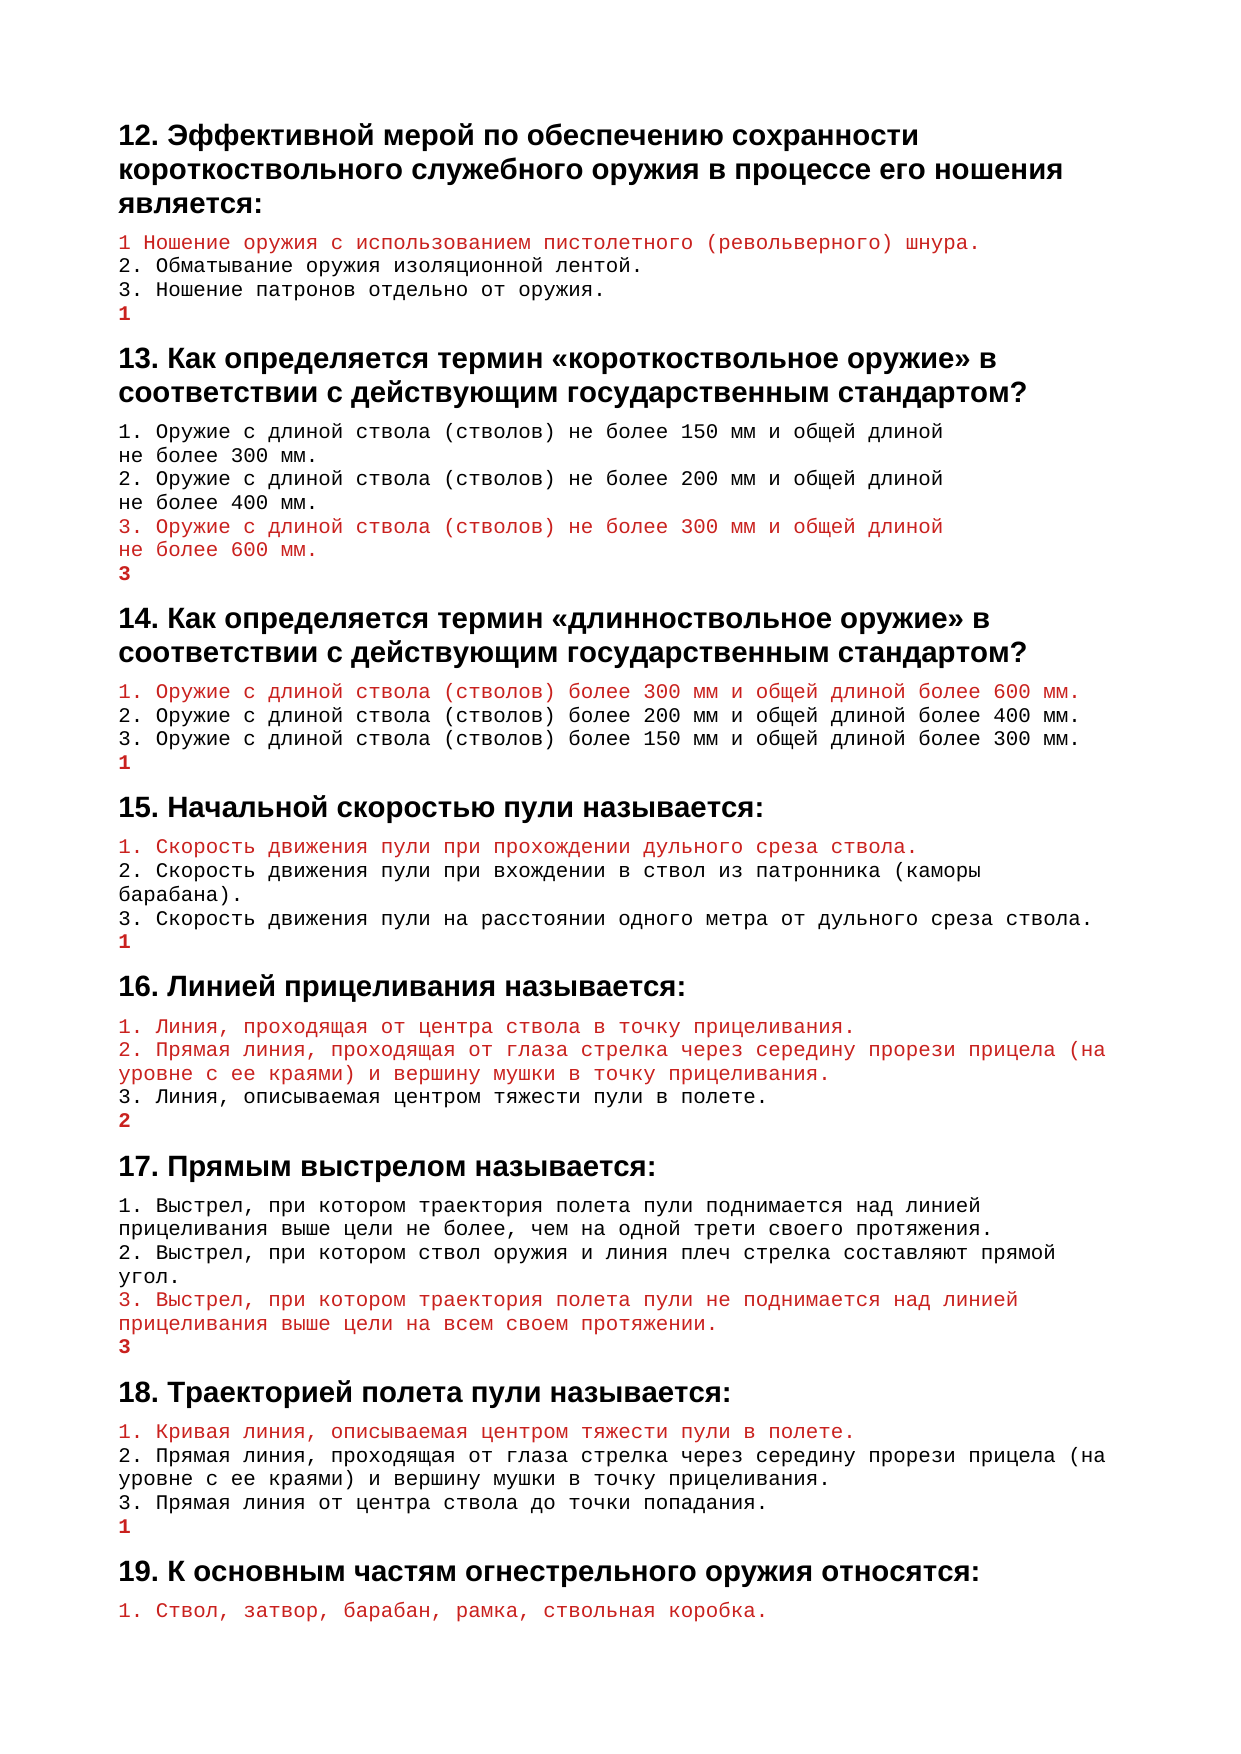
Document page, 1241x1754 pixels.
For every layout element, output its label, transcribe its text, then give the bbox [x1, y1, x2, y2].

subtitle 18. Траекторией полета пули называется: [118, 1375, 1122, 1408]
text 1 Ношение оружия с использованием пистолетного (револьверного) шнура. [118, 232, 1122, 256]
text прицеливания выше цели на всем своем протяжении. [118, 1313, 1122, 1337]
text 1. Оружие с длиной ствола (стволов) не более 150 мм и общей длиной [118, 421, 1122, 445]
text уровне с ее краями) и вершину мушки в точку прицеливания. [118, 1468, 1122, 1492]
subtitle 13. Как определяется термин «короткоствольное оружие» в соответствии с действующим государственным стандартом? [118, 341, 1122, 408]
text 2. Прямая линия, проходящая от глаза стрелка через середину прорези прицела (на [118, 1039, 1122, 1063]
text угол. [118, 1266, 1122, 1289]
text 1. Кривая линия, описываемая центром тяжести пули в полете. [118, 1421, 1122, 1445]
text не более 400 мм. [118, 492, 1122, 516]
text 3. Оружие с длиной ствола (стволов) не более 300 мм и общей длиной [118, 516, 1122, 539]
text 1 [118, 303, 1122, 326]
text 1 [118, 1516, 1122, 1539]
subtitle 12. Эффективной мерой по обеспечению сохранности короткоствольного служебного оружия в процессе его ношения является: [118, 118, 1122, 219]
subtitle 19. К основным частям огнестрельного оружия относятся: [118, 1554, 1122, 1588]
text 2. Скорость движения пули при вхождении в ствол из патронника (каморы [118, 860, 1122, 884]
text 3. Выстрел, при котором траектория полета пули не поднимается над линией [118, 1289, 1122, 1313]
text не более 600 мм. [118, 539, 1122, 563]
text 3. Прямая линия от центра ствола до точки попадания. [118, 1492, 1122, 1516]
text 3. Линия, описываемая центром тяжести пули в полете. [118, 1087, 1122, 1110]
text 3 [118, 1337, 1122, 1360]
text 2. Прямая линия, проходящая от глаза стрелка через середину прорези прицела (на [118, 1445, 1122, 1468]
text 3. Оружие с длиной ствола (стволов) более 150 мм и общей длиной более 300 мм. [118, 728, 1122, 752]
text 1. Оружие с длиной ствола (стволов) более 300 мм и общей длиной более 600 мм. [118, 681, 1122, 705]
subtitle 14. Как определяется термин «длинноствольное оружие» в соответствии с действующим государственным стандартом? [118, 601, 1122, 669]
text 3 [118, 563, 1122, 587]
text 2. Обматывание оружия изоляционной лентой. [118, 256, 1122, 279]
text не более 300 мм. [118, 445, 1122, 468]
subtitle 17. Прямым выстрелом называется: [118, 1148, 1122, 1182]
text барабана). [118, 884, 1122, 907]
text 1. Ствол, затвор, барабан, рамка, ствольная коробка. [118, 1600, 1122, 1624]
text 2. Выстрел, при котором ствол оружия и линия плеч стрелка составляют прямой [118, 1242, 1122, 1266]
text 3. Ношение патронов отдельно от оружия. [118, 279, 1122, 303]
text прицеливания выше цели не более, чем на одной трети своего протяжения. [118, 1218, 1122, 1242]
subtitle 16. Линией прицеливания называется: [118, 969, 1122, 1003]
text 2 [118, 1110, 1122, 1134]
text 1 [118, 931, 1122, 955]
text 1. Выстрел, при котором траектория полета пули поднимается над линией [118, 1195, 1122, 1218]
text 3. Скорость движения пули на расстоянии одного метра от дульного среза ствола. [118, 907, 1122, 931]
text 2. Оружие с длиной ствола (стволов) более 200 мм и общей длиной более 400 мм. [118, 705, 1122, 728]
text 1. Линия, проходящая от центра ствола в точку прицеливания. [118, 1016, 1122, 1039]
text 1 [118, 752, 1122, 776]
text уровне с ее краями) и вершину мушки в точку прицеливания. [118, 1063, 1122, 1087]
text 2. Оружие с длиной ствола (стволов) не более 200 мм и общей длиной [118, 468, 1122, 492]
text 1. Скорость движения пули при прохождении дульного среза ствола. [118, 837, 1122, 860]
subtitle 15. Начальной скоростью пули называется: [118, 790, 1122, 824]
